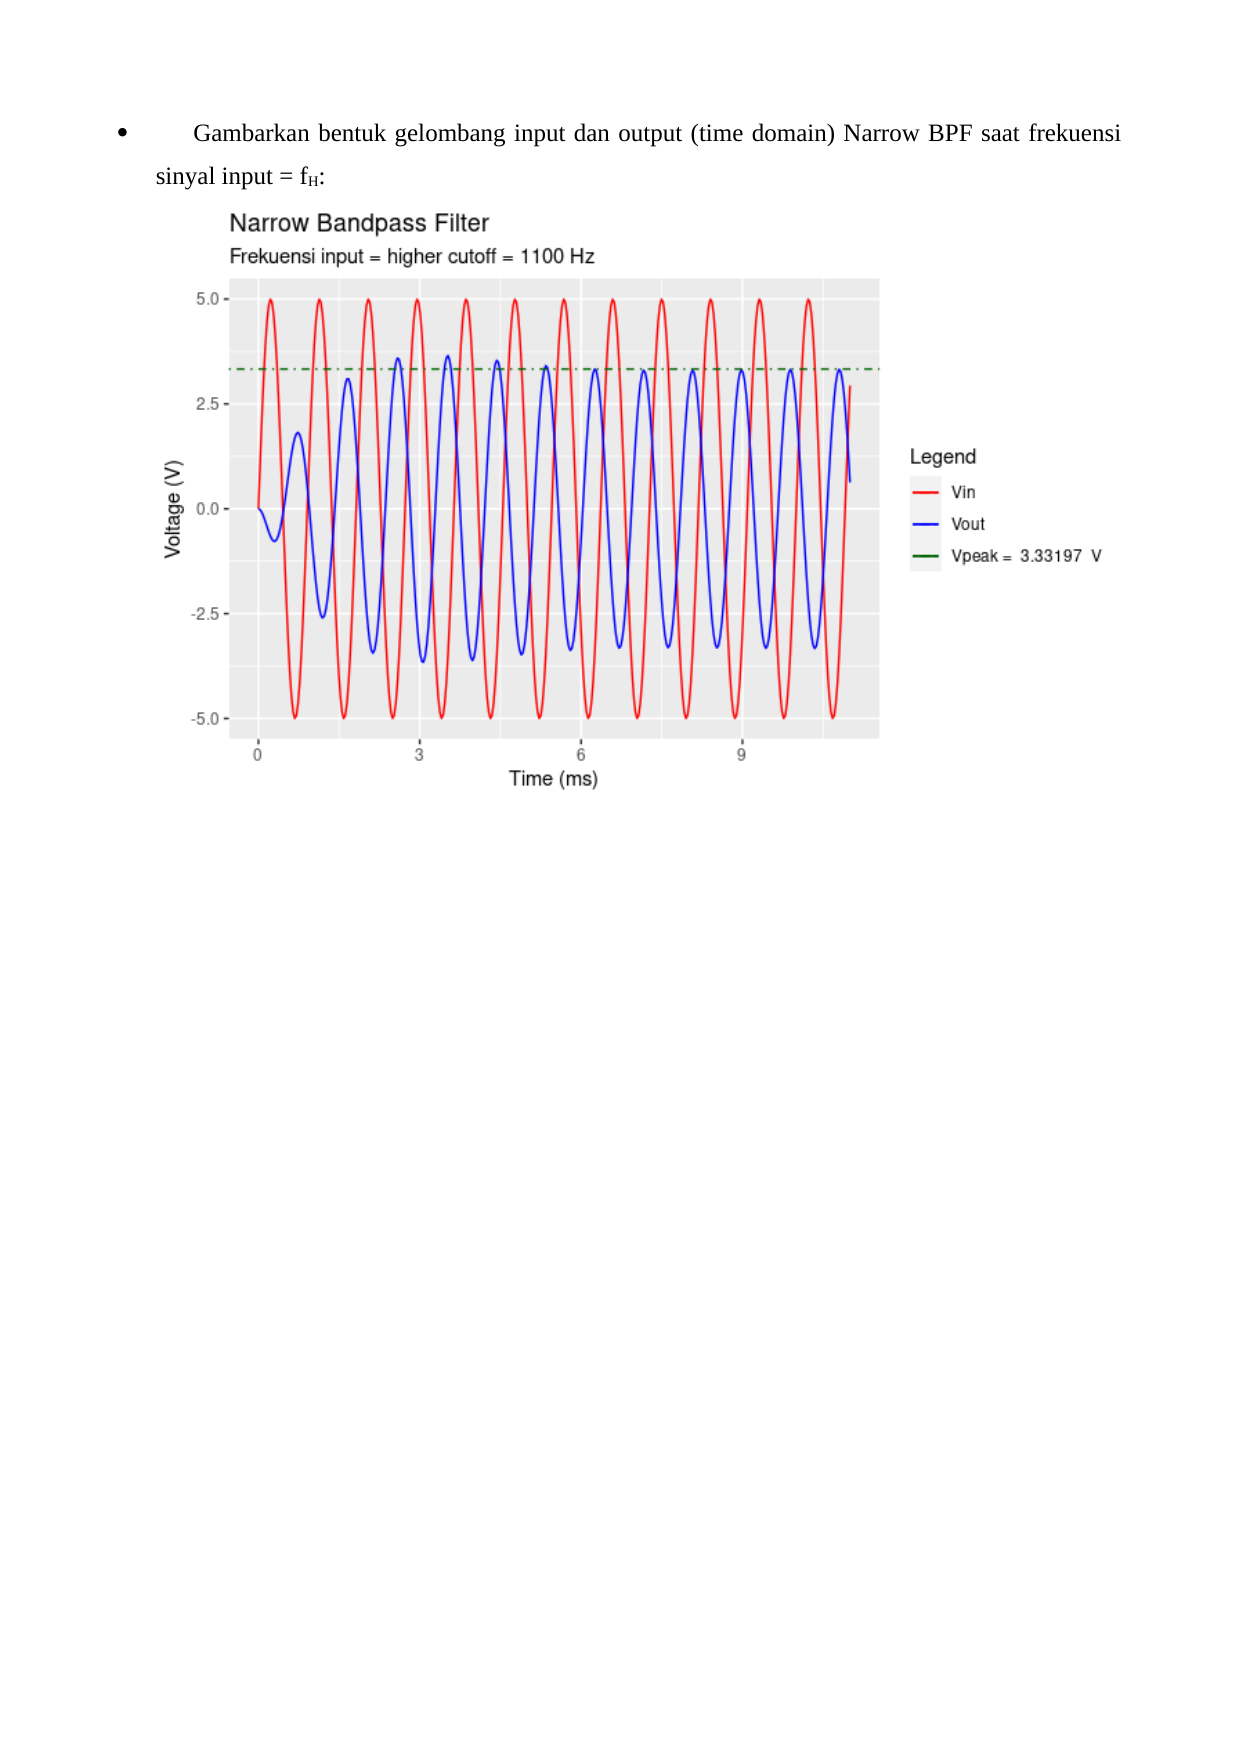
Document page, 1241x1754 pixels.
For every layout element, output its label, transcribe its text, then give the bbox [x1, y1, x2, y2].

picture [155, 204, 1123, 801]
list Gambarkan bentuk gelombang input dan output (time domain) Narrow BPF saat frekuensi sinyal input = fH: [118, 118, 1122, 190]
